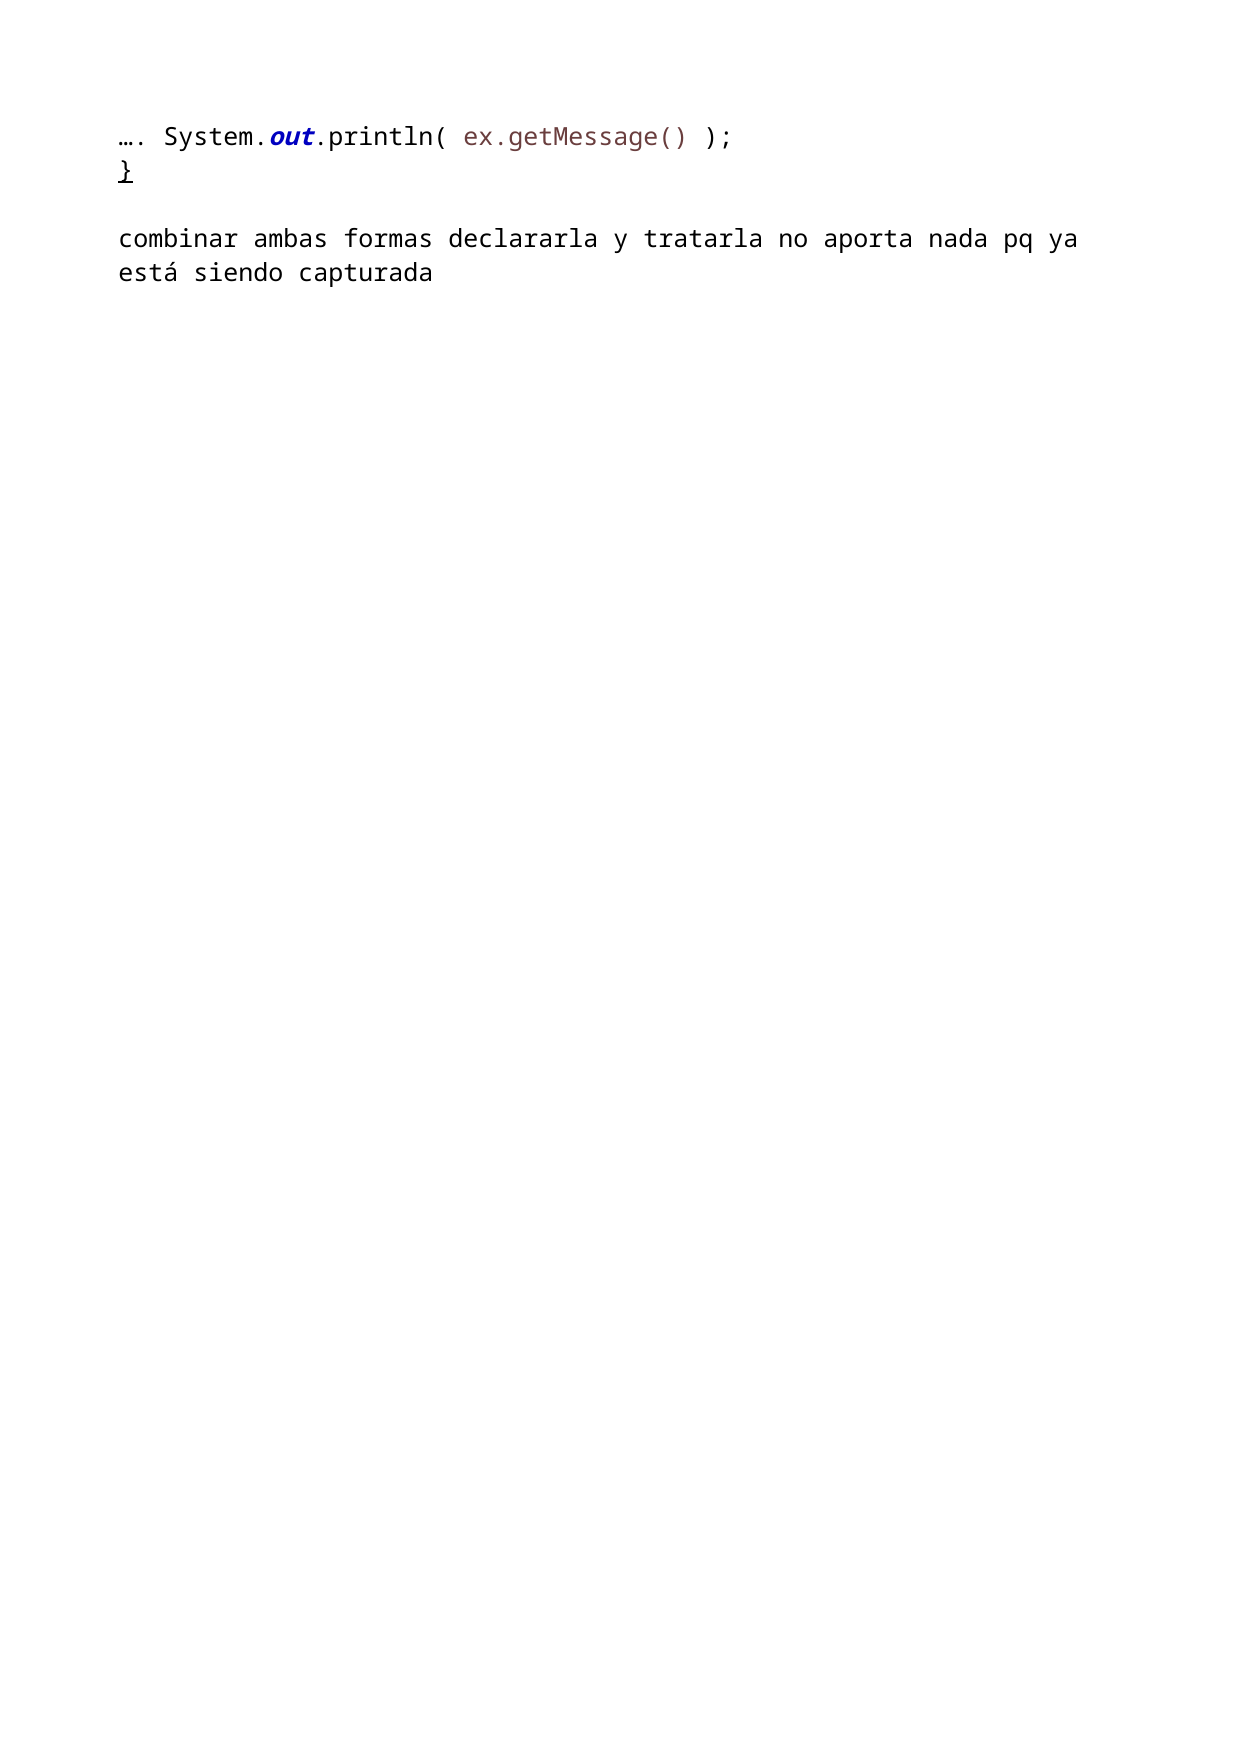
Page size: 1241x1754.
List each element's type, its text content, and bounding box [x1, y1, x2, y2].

text …. System.out.println( ex.getMessage() ); [118, 118, 1122, 152]
text } [118, 152, 1122, 186]
text combinar ambas formas declararla y tratarla no aporta nada pq ya está siendo capturada [118, 220, 1122, 288]
